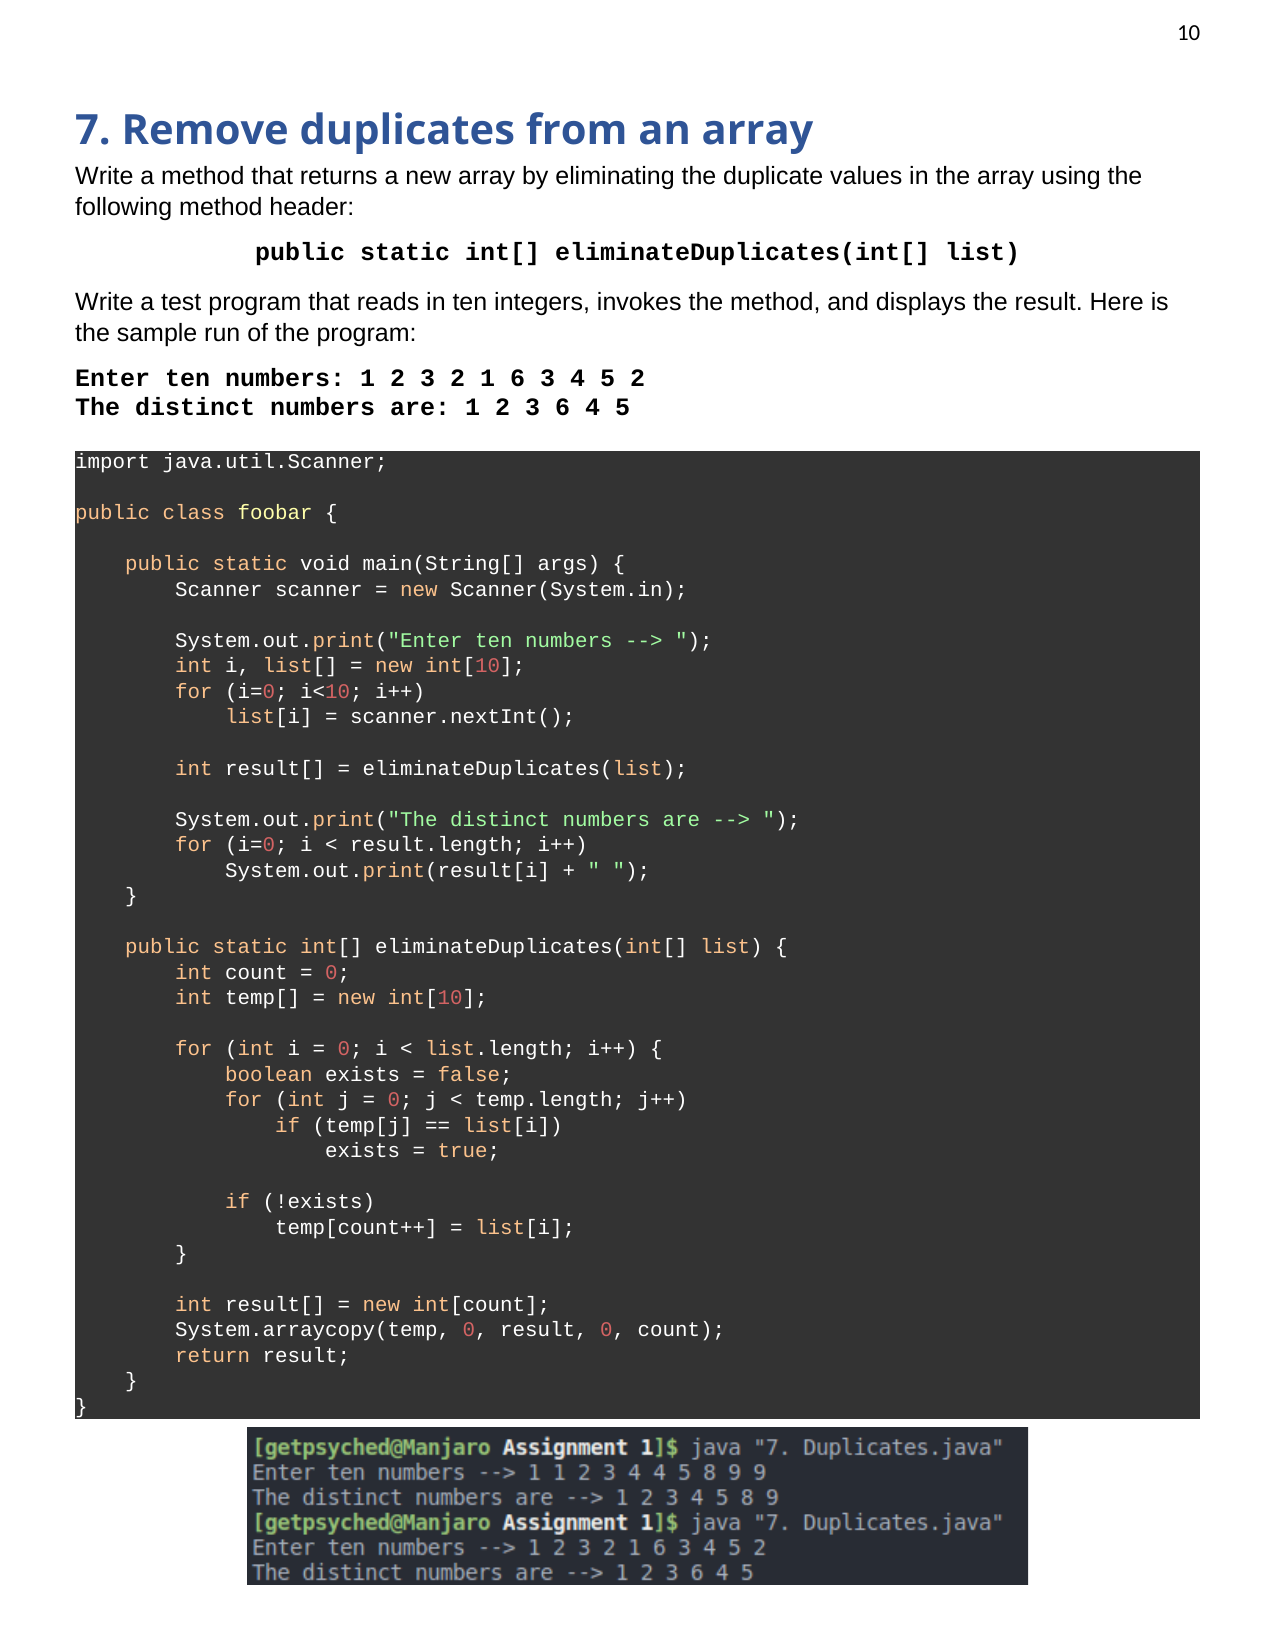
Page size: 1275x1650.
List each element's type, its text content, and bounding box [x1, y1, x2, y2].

text Write a method that returns a new array by eliminating the duplicate values in the array using the following method header: [75, 161, 1200, 221]
text } [75, 1396, 1200, 1419]
text temp[count++] = list[i]; [75, 1217, 1200, 1241]
subtitle 7. Remove duplicates from an array [75, 100, 1200, 157]
text public class foobar { [75, 502, 1200, 526]
picture [247, 1427, 1029, 1585]
text exists = true; [75, 1140, 1200, 1164]
text public static int[] eliminateDuplicates(int[] list) { [75, 936, 1200, 960]
text int count = 0; [75, 962, 1200, 985]
text } [75, 1242, 1200, 1266]
text return result; [75, 1344, 1200, 1368]
text if (!exists) [75, 1191, 1200, 1215]
text for (int i = 0; i < list.length; i++) { [75, 1038, 1200, 1062]
text public static int[] eliminateDuplicates(int[] list) [75, 240, 1200, 268]
text Scanner scanner = new Scanner(System.in); [75, 579, 1200, 603]
text for (i=0; i<10; i++) [75, 681, 1200, 705]
text for (int j = 0; j < temp.length; j++) [75, 1089, 1200, 1113]
text System.arraycopy(temp, 0, result, 0, count); [75, 1319, 1200, 1343]
text int result[] = eliminateDuplicates(list); [75, 758, 1200, 781]
text list[i] = scanner.nextInt(); [75, 707, 1200, 730]
text import java.util.Scanner; [75, 451, 1200, 475]
text } [75, 885, 1200, 909]
text System.out.print(result[i] + " "); [75, 860, 1200, 883]
text boolean exists = false; [75, 1064, 1200, 1087]
text } [75, 1370, 1200, 1394]
text System.out.print("Enter ten numbers --> "); [75, 630, 1200, 654]
text public static void main(String[] args) { [75, 553, 1200, 577]
text int result[] = new int[count]; [75, 1293, 1200, 1317]
text System.out.print("The distinct numbers are --> "); [75, 809, 1200, 832]
text int temp[] = new int[10]; [75, 987, 1200, 1011]
text Enter ten numbers: 1 2 3 2 1 6 3 4 5 2 The distinct numbers are: 1 2 3 6 4 5 [75, 366, 1200, 423]
text Write a test program that reads in ten integers, invokes the method, and displays the result. Here is the sample run of the program: [75, 287, 1200, 347]
text int i, list[] = new int[10]; [75, 656, 1200, 679]
text for (i=0; i < result.length; i++) [75, 834, 1200, 858]
text if (temp[j] == list[i]) [75, 1115, 1200, 1138]
